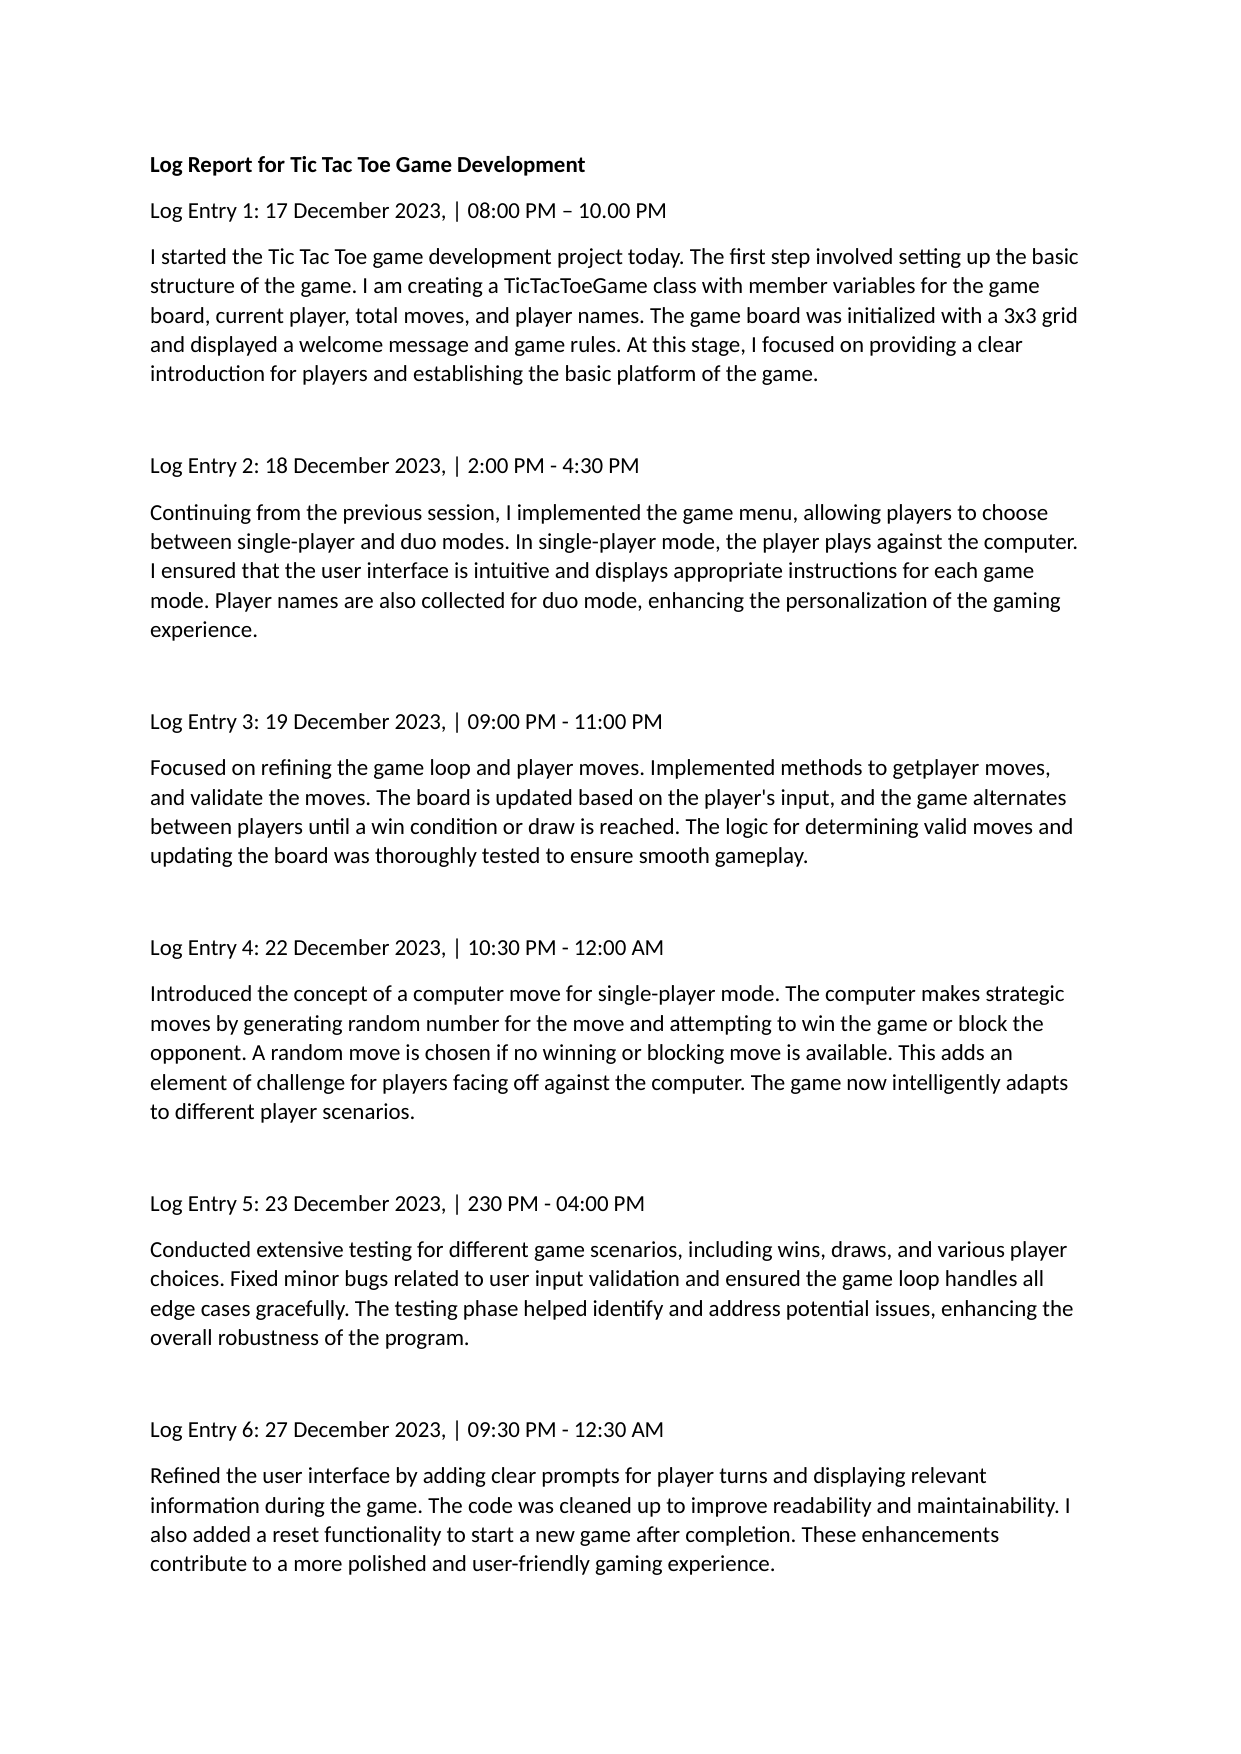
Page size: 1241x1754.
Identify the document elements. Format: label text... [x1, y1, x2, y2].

text Refined the user interface by adding clear prompts for player turns and displaying relevant information during the game. The code was cleaned up to improve readability and maintainability. I also added a reset functionality to start a new game after completion. These enhancements contribute to a more polished and user-friendly gaming experience. [150, 1461, 1090, 1578]
text Focused on refining the game loop and player moves. Implemented methods to getplayer moves, and validate the moves. The board is updated based on the player's input, and the game alternates between players until a win condition or draw is reached. The logic for determining valid moves and updating the board was thoroughly tested to ensure smooth gameplay. [150, 753, 1090, 869]
text Introduced the concept of a computer move for single-player mode. The computer makes strategic moves by generating random number for the move and attempting to win the game or block the opponent. A random move is chosen if no winning or blocking move is available. This adds an element of challenge for players facing off against the computer. The game now intelligently adapts to different player scenarios. [150, 979, 1090, 1125]
text Log Entry 1: 17 December 2023, | 08:00 PM – 10.00 PM [150, 196, 1090, 224]
text Log Entry 5: 23 December 2023, | 230 PM - 04:00 PM [150, 1189, 1090, 1217]
text Log Report for Tic Tac Toe Game Development [150, 150, 1090, 178]
text Log Entry 3: 19 December 2023, | 09:00 PM - 11:00 PM [150, 707, 1090, 735]
text Continuing from the previous session, I implemented the game menu, allowing players to choose between single-player and duo modes. In single-player mode, the player plays against the computer. I ensured that the user interface is intuitive and displays appropriate instructions for each game mode. Player names are also collected for duo mode, enhancing the personalization of the gaming experience. [150, 498, 1090, 643]
text I started the Tic Tac Toe game development project today. The first step involved setting up the basic structure of the game. I am creating a TicTacToeGame class with member variables for the game board, current player, total moves, and player names. The game board was initialized with a 3x3 grid and displayed a welcome message and game rules. At this stage, I focused on providing a clear introduction for players and establishing the basic platform of the game. [150, 242, 1090, 388]
text Log Entry 2: 18 December 2023, | 2:00 PM - 4:30 PM [150, 452, 1090, 480]
text Log Entry 4: 22 December 2023, | 10:30 PM - 12:00 AM [150, 933, 1090, 962]
text Conducted extensive testing for different game scenarios, including wins, draws, and various player choices. Fixed minor bugs related to user input validation and ensured the game loop handles all edge cases gracefully. The testing phase helped identify and address potential issues, enhancing the overall robustness of the program. [150, 1235, 1090, 1351]
text Log Entry 6: 27 December 2023, | 09:30 PM - 12:30 AM [150, 1415, 1090, 1443]
